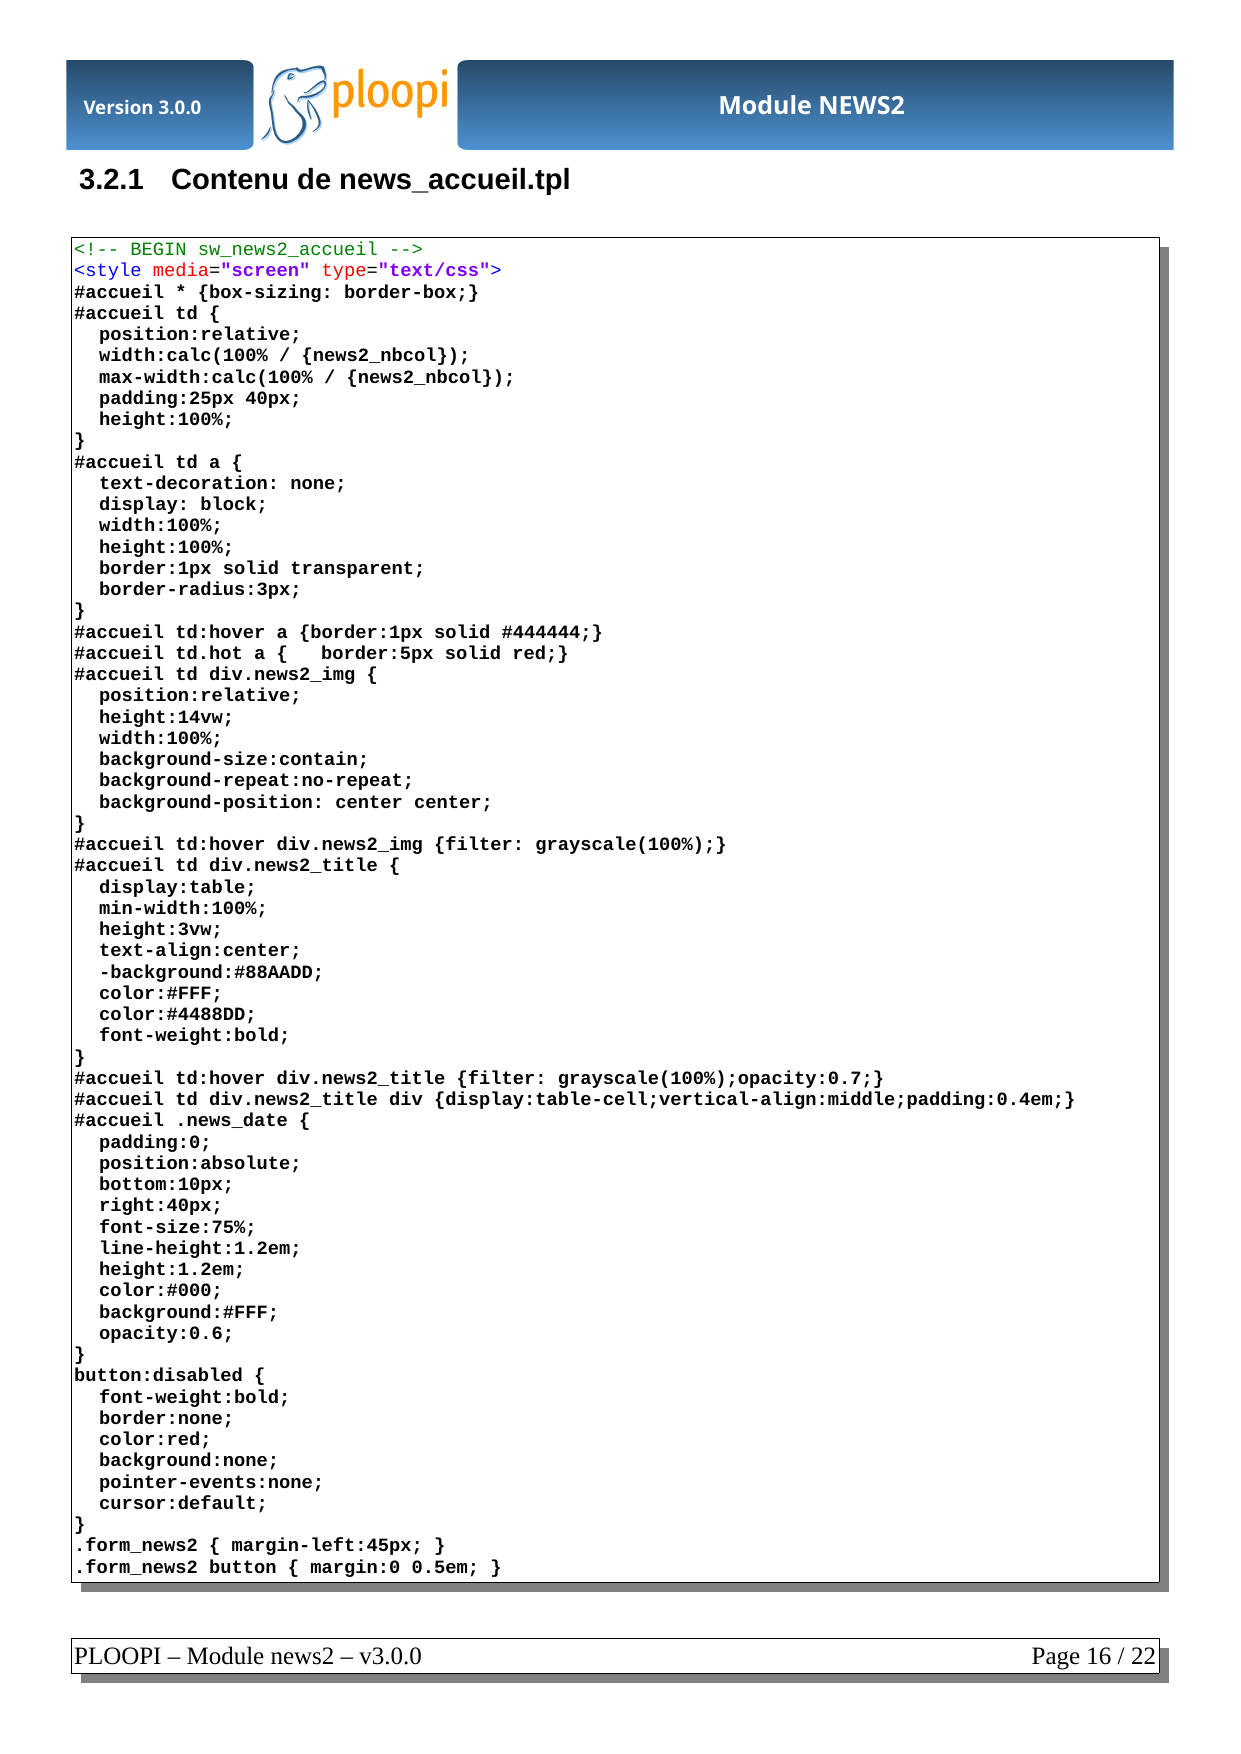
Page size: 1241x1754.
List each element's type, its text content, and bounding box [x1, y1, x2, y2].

text min-width:100%; [72, 896, 1159, 917]
text position:absolute; [72, 1151, 1159, 1172]
text color:#000; [72, 1278, 1159, 1299]
text position:relative; [72, 683, 1159, 704]
text } [72, 428, 1159, 449]
text .form_news2 button { margin:0 0.5em; } [72, 1554, 1159, 1582]
text font-size:75%; [72, 1214, 1159, 1236]
text border:1px solid transparent; [72, 556, 1159, 577]
text color:red; [72, 1427, 1159, 1448]
text #accueil td:hover a {border:1px solid #444444;} [72, 619, 1159, 641]
text border-radius:3px; [72, 577, 1159, 598]
text height:100%; [72, 534, 1159, 556]
text max-width:calc(100% / {news2_nbcol}); [72, 364, 1159, 386]
text #accueil td div.news2_title { [72, 853, 1159, 874]
text width:calc(100% / {news2_nbcol}); [72, 343, 1159, 364]
text pointer-events:none; [72, 1469, 1159, 1491]
text text-decoration: none; [72, 471, 1159, 492]
text padding:25px 40px; [72, 386, 1159, 407]
text opacity:0.6; [72, 1321, 1159, 1342]
text #accueil td div.news2_title div {display:table-cell;vertical-align:middle;padding:0.4em;} [72, 1087, 1159, 1108]
text #accueil td a { [72, 449, 1159, 471]
text <!-- BEGIN sw_news2_accueil --> [72, 238, 1159, 258]
text -background:#88AADD; [72, 959, 1159, 981]
text background-position: center center; [72, 789, 1159, 811]
text width:100%; [72, 726, 1159, 747]
text line-height:1.2em; [72, 1236, 1159, 1257]
text position:relative; [72, 322, 1159, 343]
text } [72, 598, 1159, 619]
text height:1.2em; [72, 1257, 1159, 1278]
text background:#FFF; [72, 1299, 1159, 1321]
text } [72, 1342, 1159, 1363]
text font-weight:bold; [72, 1023, 1159, 1044]
text #accueil td div.news2_img { [72, 662, 1159, 683]
picture [66, 59, 1174, 153]
text #accueil td.hot a { border:5px solid red;} [72, 641, 1159, 662]
text bottom:10px; [72, 1172, 1159, 1193]
text font-weight:bold; [72, 1384, 1159, 1406]
text display: block; [72, 492, 1159, 513]
text display:table; [72, 874, 1159, 896]
text height:100%; [72, 407, 1159, 428]
text #accueil * {box-sizing: border-box;} [72, 279, 1159, 301]
text width:100%; [72, 513, 1159, 534]
text height:14vw; [72, 704, 1159, 726]
text height:3vw; [72, 917, 1159, 938]
text } [72, 1512, 1159, 1533]
text #accueil .news_date { [72, 1108, 1159, 1129]
text #accueil td { [72, 301, 1159, 322]
text cursor:default; [72, 1491, 1159, 1512]
text .form_news2 { margin-left:45px; } [72, 1533, 1159, 1554]
text #accueil td:hover div.news2_img {filter: grayscale(100%);} [72, 832, 1159, 853]
text padding:0; [72, 1129, 1159, 1151]
text <style media="screen" type="text/css"> [72, 258, 1159, 279]
text color:#4488DD; [72, 1002, 1159, 1023]
text background-size:contain; [72, 747, 1159, 768]
text text-align:center; [72, 938, 1159, 959]
text background-repeat:no-repeat; [72, 768, 1159, 789]
text } [72, 1044, 1159, 1066]
subtitle Contenu de news_accueil.tpl [71, 162, 1169, 196]
text border:none; [72, 1406, 1159, 1427]
text right:40px; [72, 1193, 1159, 1214]
text } [72, 811, 1159, 832]
text #accueil td:hover div.news2_title {filter: grayscale(100%);opacity:0.7;} [72, 1066, 1159, 1087]
text background:none; [72, 1448, 1159, 1469]
text color:#FFF; [72, 981, 1159, 1002]
text button:disabled { [72, 1363, 1159, 1384]
